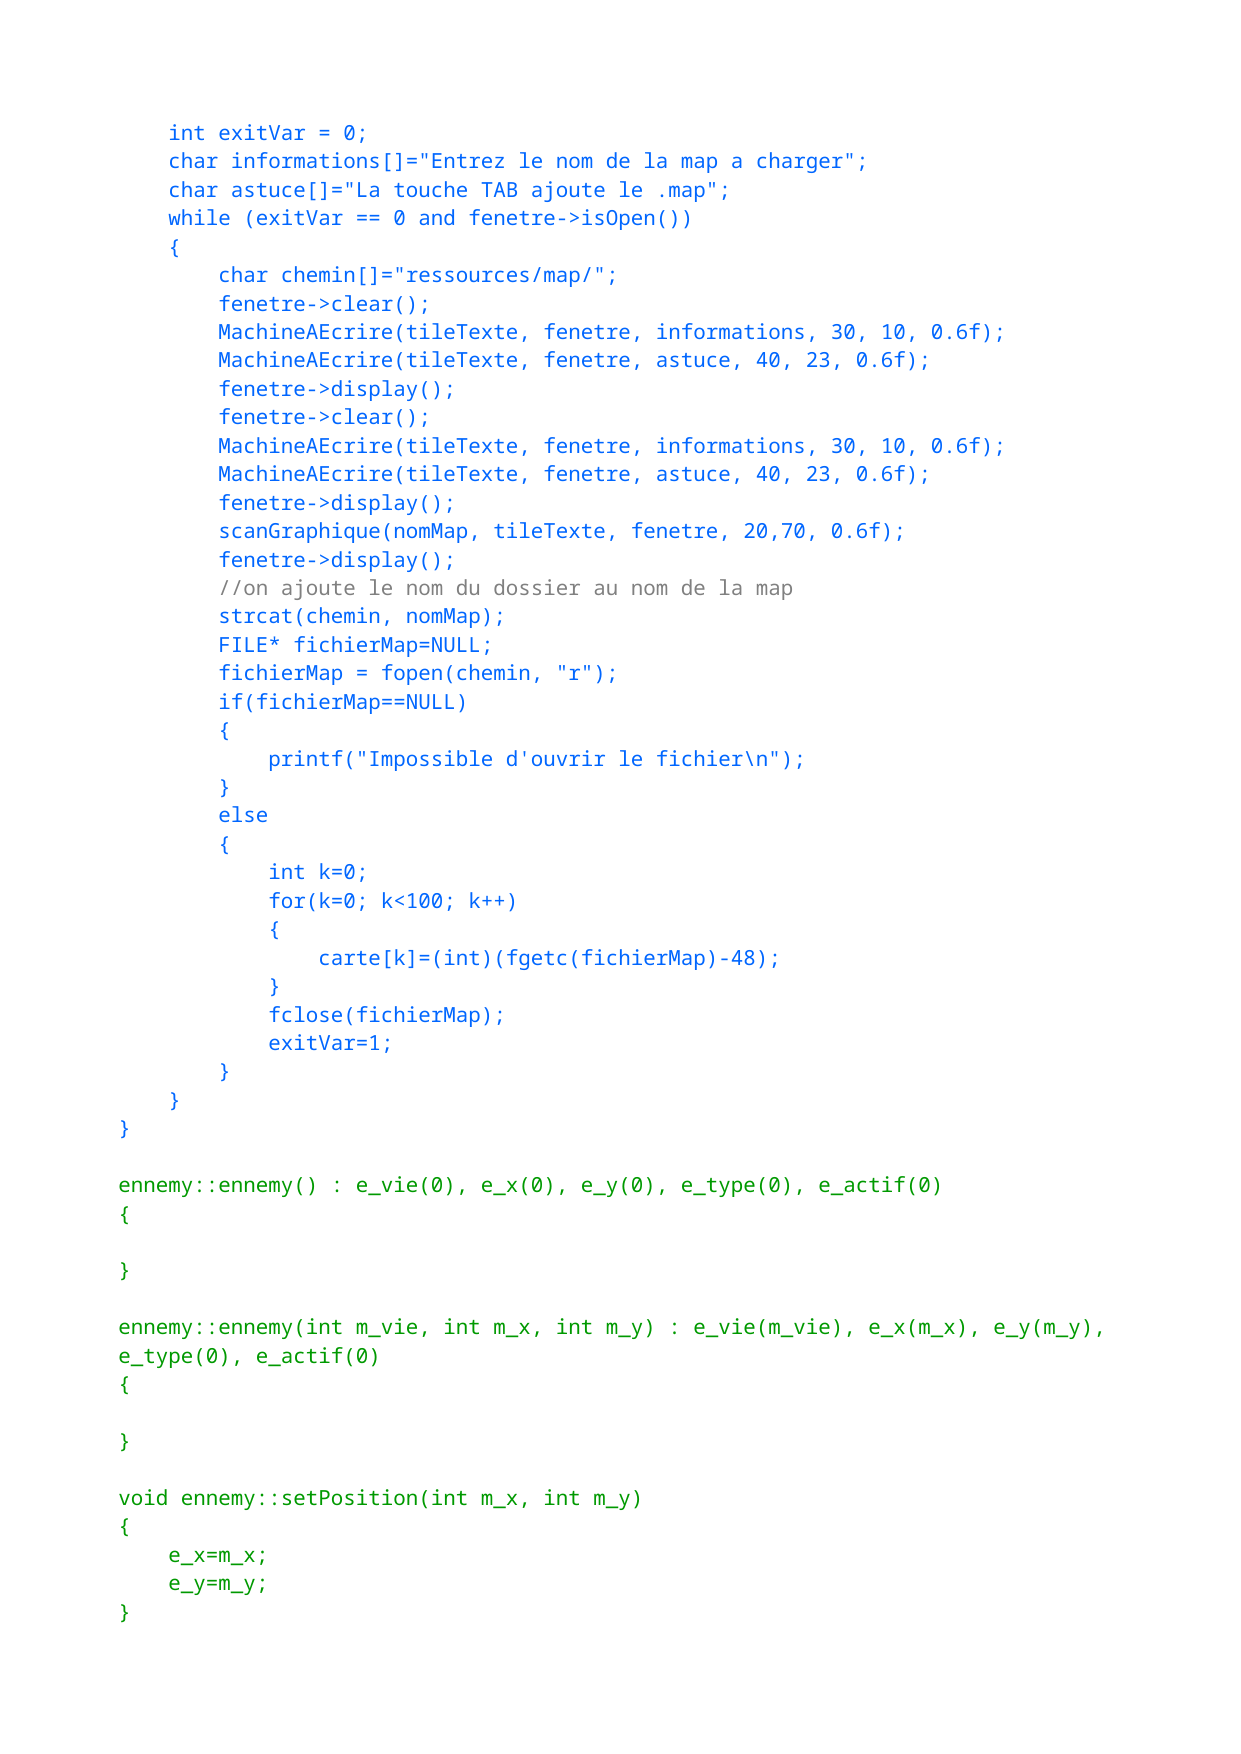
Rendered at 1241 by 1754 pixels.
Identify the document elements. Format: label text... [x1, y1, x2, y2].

text printf("Impossible d'ouvrir le fichier\n"); [118, 744, 1122, 772]
text { [118, 1369, 1122, 1398]
text } [118, 1426, 1122, 1455]
text strcat(chemin, nomMap); [118, 602, 1122, 630]
text } [118, 1113, 1122, 1142]
text { [118, 1512, 1122, 1540]
text { [118, 829, 1122, 857]
text { [118, 1199, 1122, 1227]
text int exitVar = 0; [118, 118, 1122, 147]
text } [118, 971, 1122, 1000]
text } [118, 1057, 1122, 1085]
text MachineAEcrire(tileTexte, fenetre, informations, 30, 10, 0.6f); [118, 317, 1122, 346]
text MachineAEcrire(tileTexte, fenetre, astuce, 40, 23, 0.6f); [118, 346, 1122, 374]
text ennemy::ennemy(int m_vie, int m_x, int m_y) : e_vie(m_vie), e_x(m_x), e_y(m_y), e_type(0), e_actif(0) [118, 1312, 1122, 1369]
text fichierMap = fopen(chemin, "r"); [118, 658, 1122, 687]
text ennemy::ennemy() : e_vie(0), e_x(0), e_y(0), e_type(0), e_actif(0) [118, 1170, 1122, 1199]
text exitVar=1; [118, 1028, 1122, 1057]
text { [118, 715, 1122, 744]
text void ennemy::setPosition(int m_x, int m_y) [118, 1483, 1122, 1512]
text for(k=0; k<100; k++) [118, 886, 1122, 914]
text carte[k]=(int)(fgetc(fichierMap)-48); [118, 943, 1122, 971]
text { [118, 232, 1122, 260]
text scanGraphique(nomMap, tileTexte, fenetre, 20,70, 0.6f); [118, 516, 1122, 545]
text } [118, 1597, 1122, 1625]
text } [118, 772, 1122, 801]
text FILE* fichierMap=NULL; [118, 630, 1122, 658]
text } [118, 1085, 1122, 1113]
text char chemin[]="ressources/map/"; [118, 260, 1122, 289]
text fenetre->display(); [118, 545, 1122, 573]
text int k=0; [118, 857, 1122, 886]
text MachineAEcrire(tileTexte, fenetre, astuce, 40, 23, 0.6f); [118, 459, 1122, 488]
text fclose(fichierMap); [118, 1000, 1122, 1028]
text e_x=m_x; [118, 1540, 1122, 1568]
text fenetre->display(); [118, 374, 1122, 402]
text fenetre->display(); [118, 488, 1122, 516]
text MachineAEcrire(tileTexte, fenetre, informations, 30, 10, 0.6f); [118, 431, 1122, 459]
text if(fichierMap==NULL) [118, 687, 1122, 715]
text //on ajoute le nom du dossier au nom de la map [118, 573, 1122, 602]
text fenetre->clear(); [118, 402, 1122, 431]
text else [118, 801, 1122, 829]
text char astuce[]="La touche TAB ajoute le .map"; [118, 175, 1122, 203]
text { [118, 914, 1122, 943]
text while (exitVar == 0 and fenetre->isOpen()) [118, 203, 1122, 232]
text char informations[]="Entrez le nom de la map a charger"; [118, 147, 1122, 175]
text e_y=m_y; [118, 1568, 1122, 1597]
text fenetre->clear(); [118, 289, 1122, 317]
text } [118, 1256, 1122, 1284]
